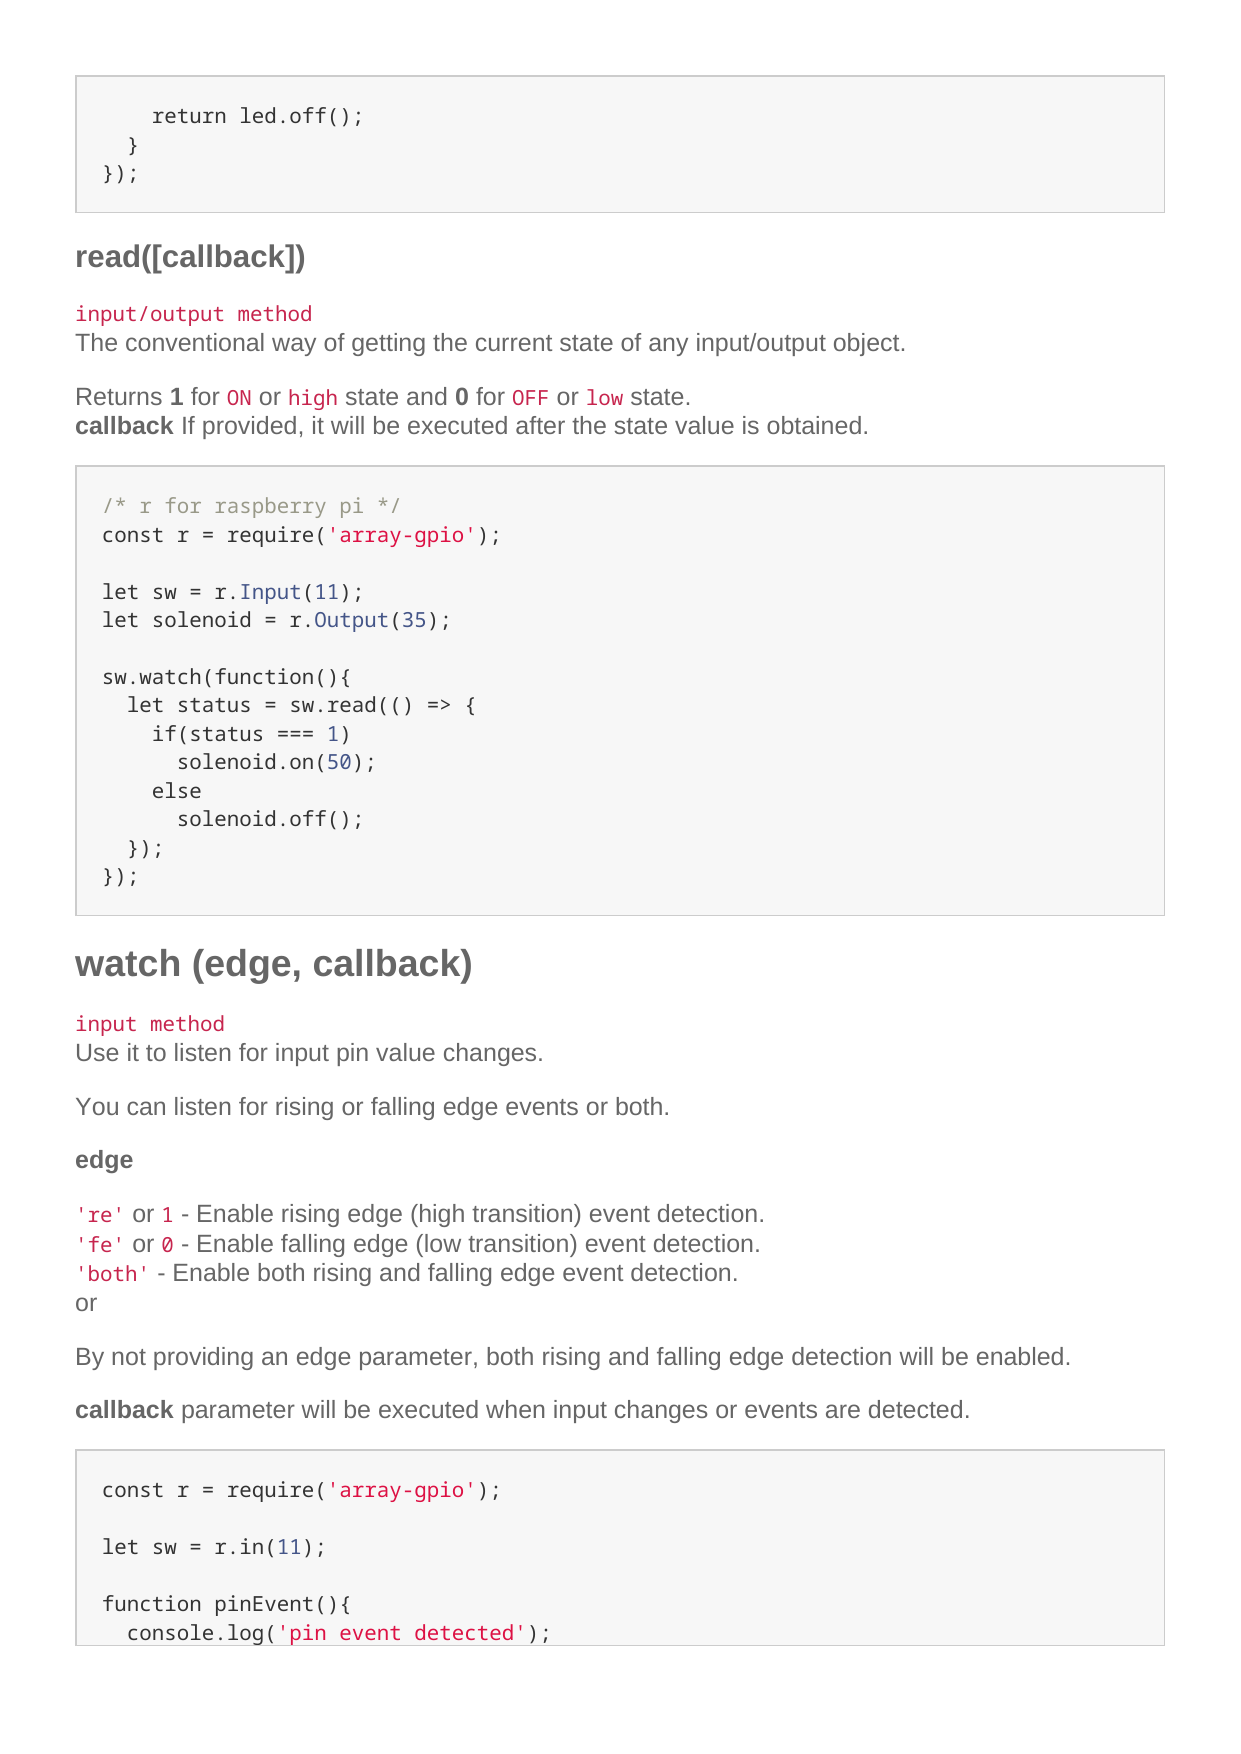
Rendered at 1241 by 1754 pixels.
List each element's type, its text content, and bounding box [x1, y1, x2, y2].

text const r = require('array-gpio'); [77, 493, 1164, 522]
text input method [75, 1009, 1165, 1038]
text }); [77, 806, 1164, 834]
text read([callback]) [75, 238, 1165, 274]
text edge [75, 1145, 1165, 1174]
text const r = require('array-gpio'); [77, 1451, 1164, 1477]
text input/output method [75, 299, 1165, 328]
text You can listen for rising or falling edge events or both. [75, 1091, 1165, 1120]
text if(status === 1) [77, 692, 1164, 721]
text watch (edge, callback) [75, 941, 1165, 984]
text let solenoid = r.Output(35); [77, 579, 1164, 607]
text } [77, 103, 1164, 132]
text or [75, 1288, 1165, 1316]
text callback parameter will be executed when input changes or events are detected. [75, 1395, 1165, 1424]
text console.log('pin event detected'); [77, 1591, 1164, 1645]
text solenoid.on(50); [77, 721, 1164, 749]
text }); [77, 834, 1164, 915]
text }); [77, 132, 1164, 212]
text Returns 1 for ON or high state and 0 for OFF or low state. [75, 382, 1165, 411]
text /* r for raspberry pi */ [77, 467, 1164, 493]
text By not providing an edge parameter, both rising and falling edge detection will be enabled. [75, 1341, 1165, 1370]
text Use it to listen for input pin value changes. [75, 1038, 1165, 1066]
text The conventional way of getting the current state of any input/output object. [75, 328, 1165, 357]
text function pinEvent(){ [77, 1563, 1164, 1591]
text let sw = r.Input(11); [77, 550, 1164, 579]
text 'both' - Enable both rising and falling edge event detection. [75, 1258, 1165, 1288]
text let status = sw.read(() => { [77, 664, 1164, 692]
text 're' or 1 - Enable rising edge (high transition) event detection. [75, 1199, 1165, 1228]
text else [77, 749, 1164, 778]
text return led.off(); [77, 77, 1164, 103]
text sw.watch(function(){ [77, 636, 1164, 664]
text callback If provided, it will be executed after the state value is obtained. [75, 411, 1165, 440]
text solenoid.off(); [77, 778, 1164, 806]
text let sw = r.in(11); [77, 1506, 1164, 1534]
text 'fe' or 0 - Enable falling edge (low transition) event detection. [75, 1228, 1165, 1258]
